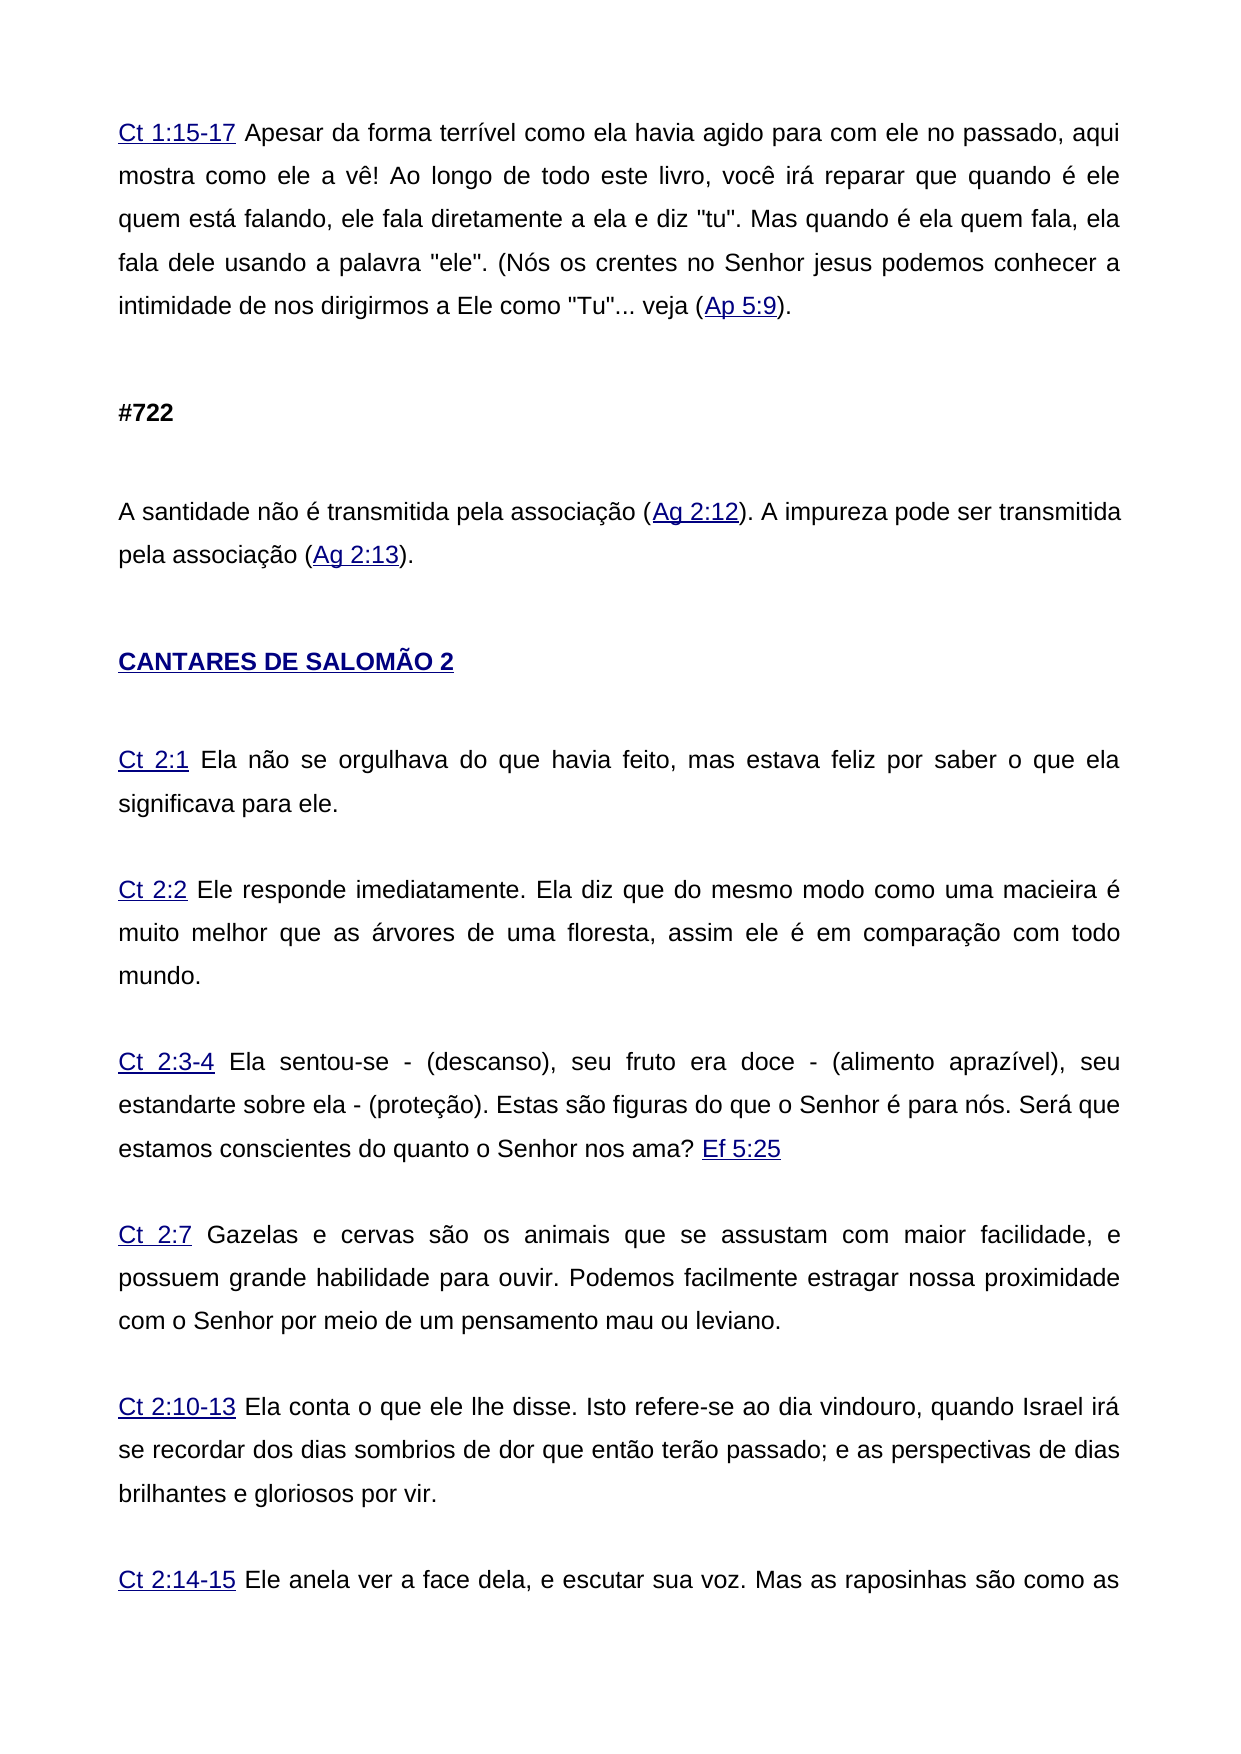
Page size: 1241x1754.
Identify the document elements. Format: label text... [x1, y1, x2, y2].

text Ct 2:10-13 Ela conta o que ele lhe disse. Isto refere-se ao dia vindouro, quando Israel irá se recordar dos dias sombrios de dor que então terão passado; e as perspectivas de dias brilhantes e gloriosos por vir. [118, 1392, 1122, 1507]
text Ct 2:3-4 Ela sentou-se - (descanso), seu fruto era doce - (alimento aprazível), seu estandarte sobre ela - (proteção). Estas são figuras do que o Senhor é para nós. Será que estamos conscientes do quanto o Senhor nos ama? Ef 5:25 [118, 1047, 1122, 1162]
text Ct 2:2 Ele responde imediatamente. Ela diz que do mesmo modo como uma macieira é muito melhor que as árvores de uma floresta, assim ele é em comparação com todo mundo. [118, 875, 1122, 990]
text Ct 2:1 Ela não se orgulhava do que havia feito, mas estava feliz por saber o que ela significava para ele. [118, 745, 1122, 817]
subtitle #722 [118, 398, 1122, 426]
text A santidade não é transmitida pela associação (Ag 2:12). A impureza pode ser transmitida pela associação (Ag 2:13). [118, 496, 1122, 568]
text Ct 2:14-15 Ele anela ver a face dela, e escutar sua voz. Mas as raposinhas são como as [118, 1565, 1122, 1593]
text Ct 1:15-17 Apesar da forma terrível como ela havia agido para com ele no passado, aqui mostra como ele a vê! Ao longo de todo este livro, você irá reparar que quando é ele quem está falando, ele fala diretamente a ela e diz "tu". Mas quando é ela quem fala, ela fala dele usando a palavra "ele". (Nós os crentes no Senhor jesus podemos conhecer a intimidade de nos dirigirmos a Ele como "Tu"... veja (Ap 5:9). [118, 118, 1122, 319]
subtitle CANTARES DE SALOMÃO 2 [118, 647, 1122, 675]
text Ct 2:7 Gazelas e cervas são os animais que se assustam com maior facilidade, e possuem grande habilidade para ouvir. Podemos facilmente estragar nossa proximidade com o Senhor por meio de um pensamento mau ou leviano. [118, 1220, 1122, 1335]
